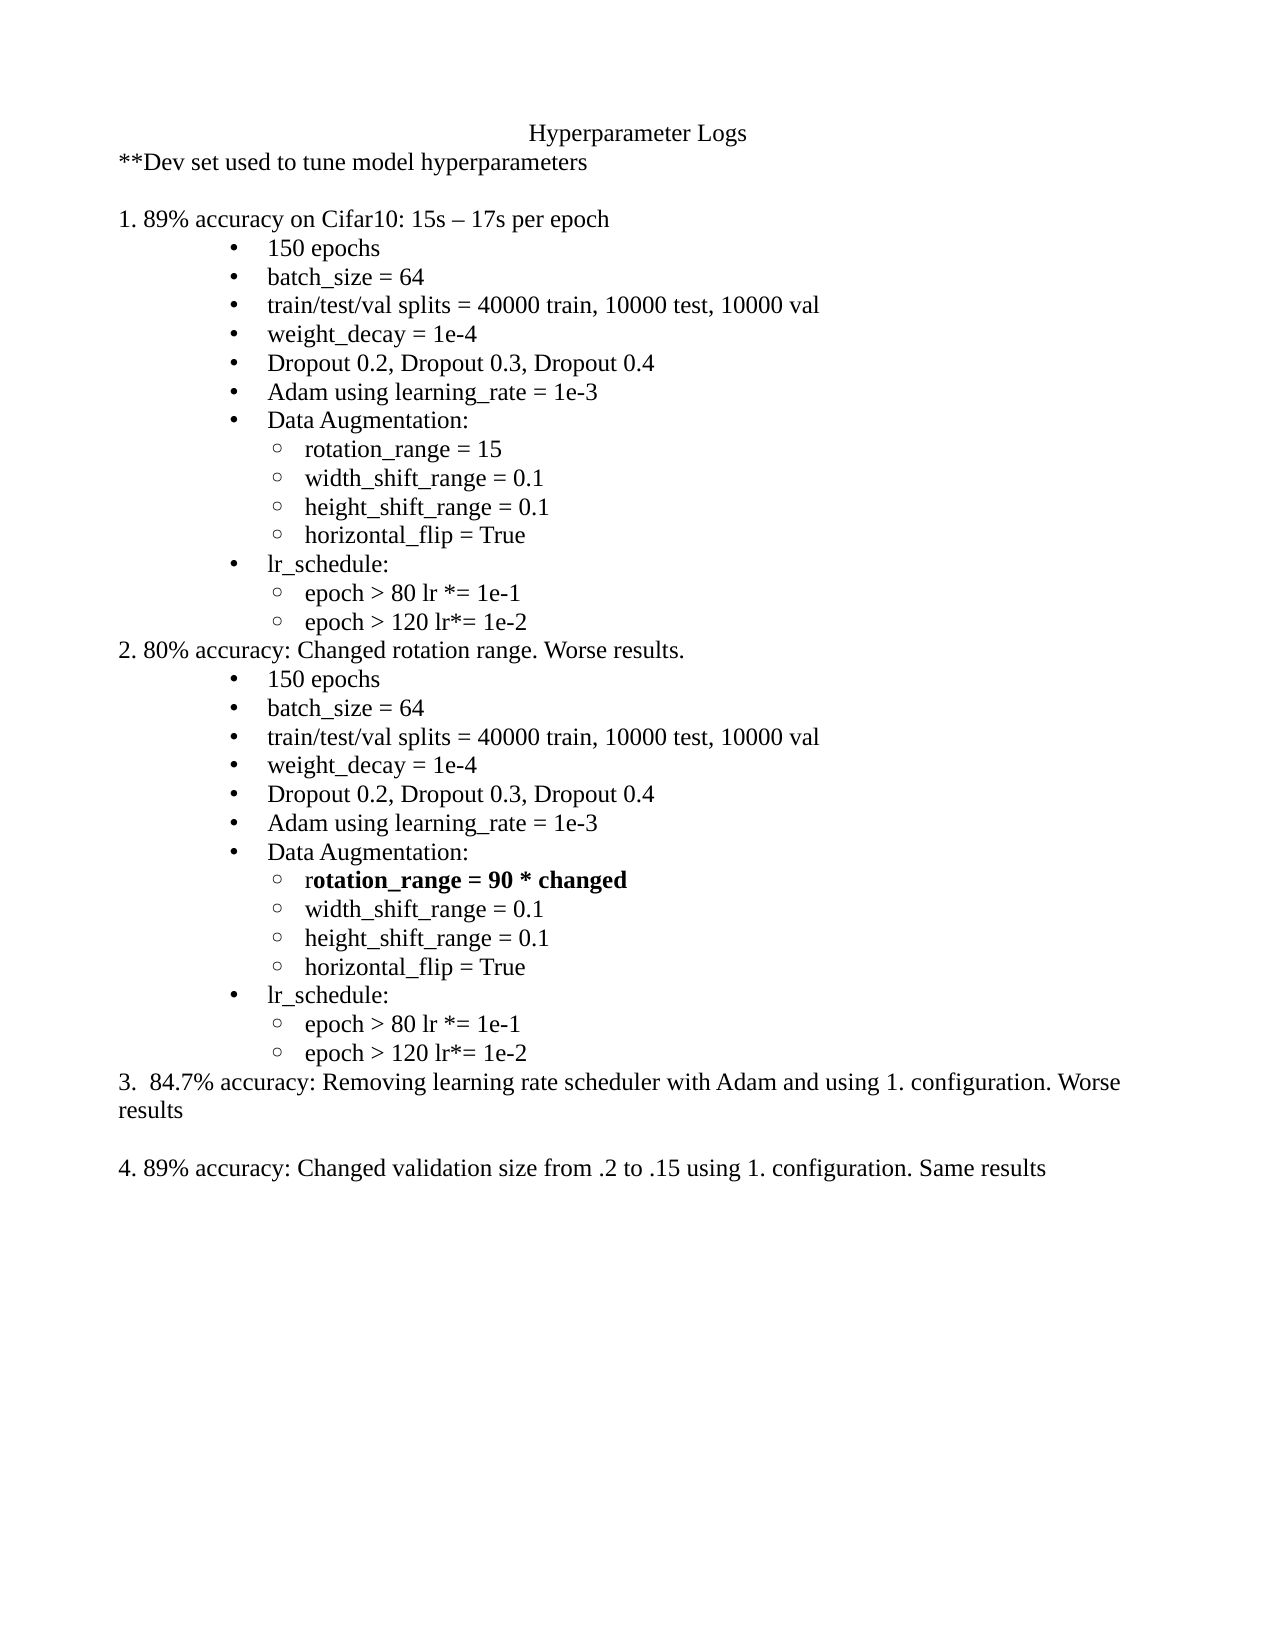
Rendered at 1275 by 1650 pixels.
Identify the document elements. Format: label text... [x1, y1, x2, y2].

list epoch > 120 lr*= 1e-2 [267, 1038, 1157, 1067]
list epoch > 80 lr *= 1e-1 [267, 578, 1157, 607]
list width_shift_range = 0.1 [267, 894, 1157, 923]
list Dropout 0.2, Dropout 0.3, Dropout 0.4 [229, 779, 1157, 808]
list batch_size = 64 [229, 262, 1157, 291]
list epoch > 80 lr *= 1e-1 [267, 1009, 1157, 1038]
text 3. 84.7% accuracy: Removing learning rate scheduler with Adam and using 1. configuration. Worse results [118, 1067, 1157, 1124]
list horizontal_flip = True [267, 952, 1157, 981]
list train/test/val splits = 40000 train, 10000 test, 10000 val [229, 291, 1157, 319]
list weight_decay = 1e-4 [229, 319, 1157, 348]
text **Dev set used to tune model hyperparameters [118, 147, 1157, 176]
list Adam using learning_rate = 1e-3 [229, 808, 1157, 837]
list Dropout 0.2, Dropout 0.3, Dropout 0.4 [229, 348, 1157, 377]
list rotation_range = 15 [267, 434, 1157, 463]
list Data Augmentation: [229, 837, 1157, 866]
text 1. 89% accuracy on Cifar10: 15s – 17s per epoch [118, 204, 1157, 233]
list height_shift_range = 0.1 [267, 492, 1157, 521]
list 150 epochs [229, 233, 1157, 262]
text 4. 89% accuracy: Changed validation size from .2 to .15 using 1. configuration. Same results [118, 1153, 1157, 1182]
list Adam using learning_rate = 1e-3 [229, 377, 1157, 406]
list height_shift_range = 0.1 [267, 923, 1157, 952]
list rotation_range = 90 * changed [267, 866, 1157, 894]
list train/test/val splits = 40000 train, 10000 test, 10000 val [229, 722, 1157, 751]
list horizontal_flip = True [267, 521, 1157, 549]
text Hyperparameter Logs [118, 118, 1157, 147]
list epoch > 120 lr*= 1e-2 [267, 607, 1157, 636]
list lr_schedule: [229, 549, 1157, 578]
list Data Augmentation: [229, 406, 1157, 434]
list 150 epochs [229, 664, 1157, 693]
list lr_schedule: [229, 981, 1157, 1009]
text 2. 80% accuracy: Changed rotation range. Worse results. [118, 636, 1157, 664]
list width_shift_range = 0.1 [267, 463, 1157, 492]
list weight_decay = 1e-4 [229, 751, 1157, 779]
list batch_size = 64 [229, 693, 1157, 722]
